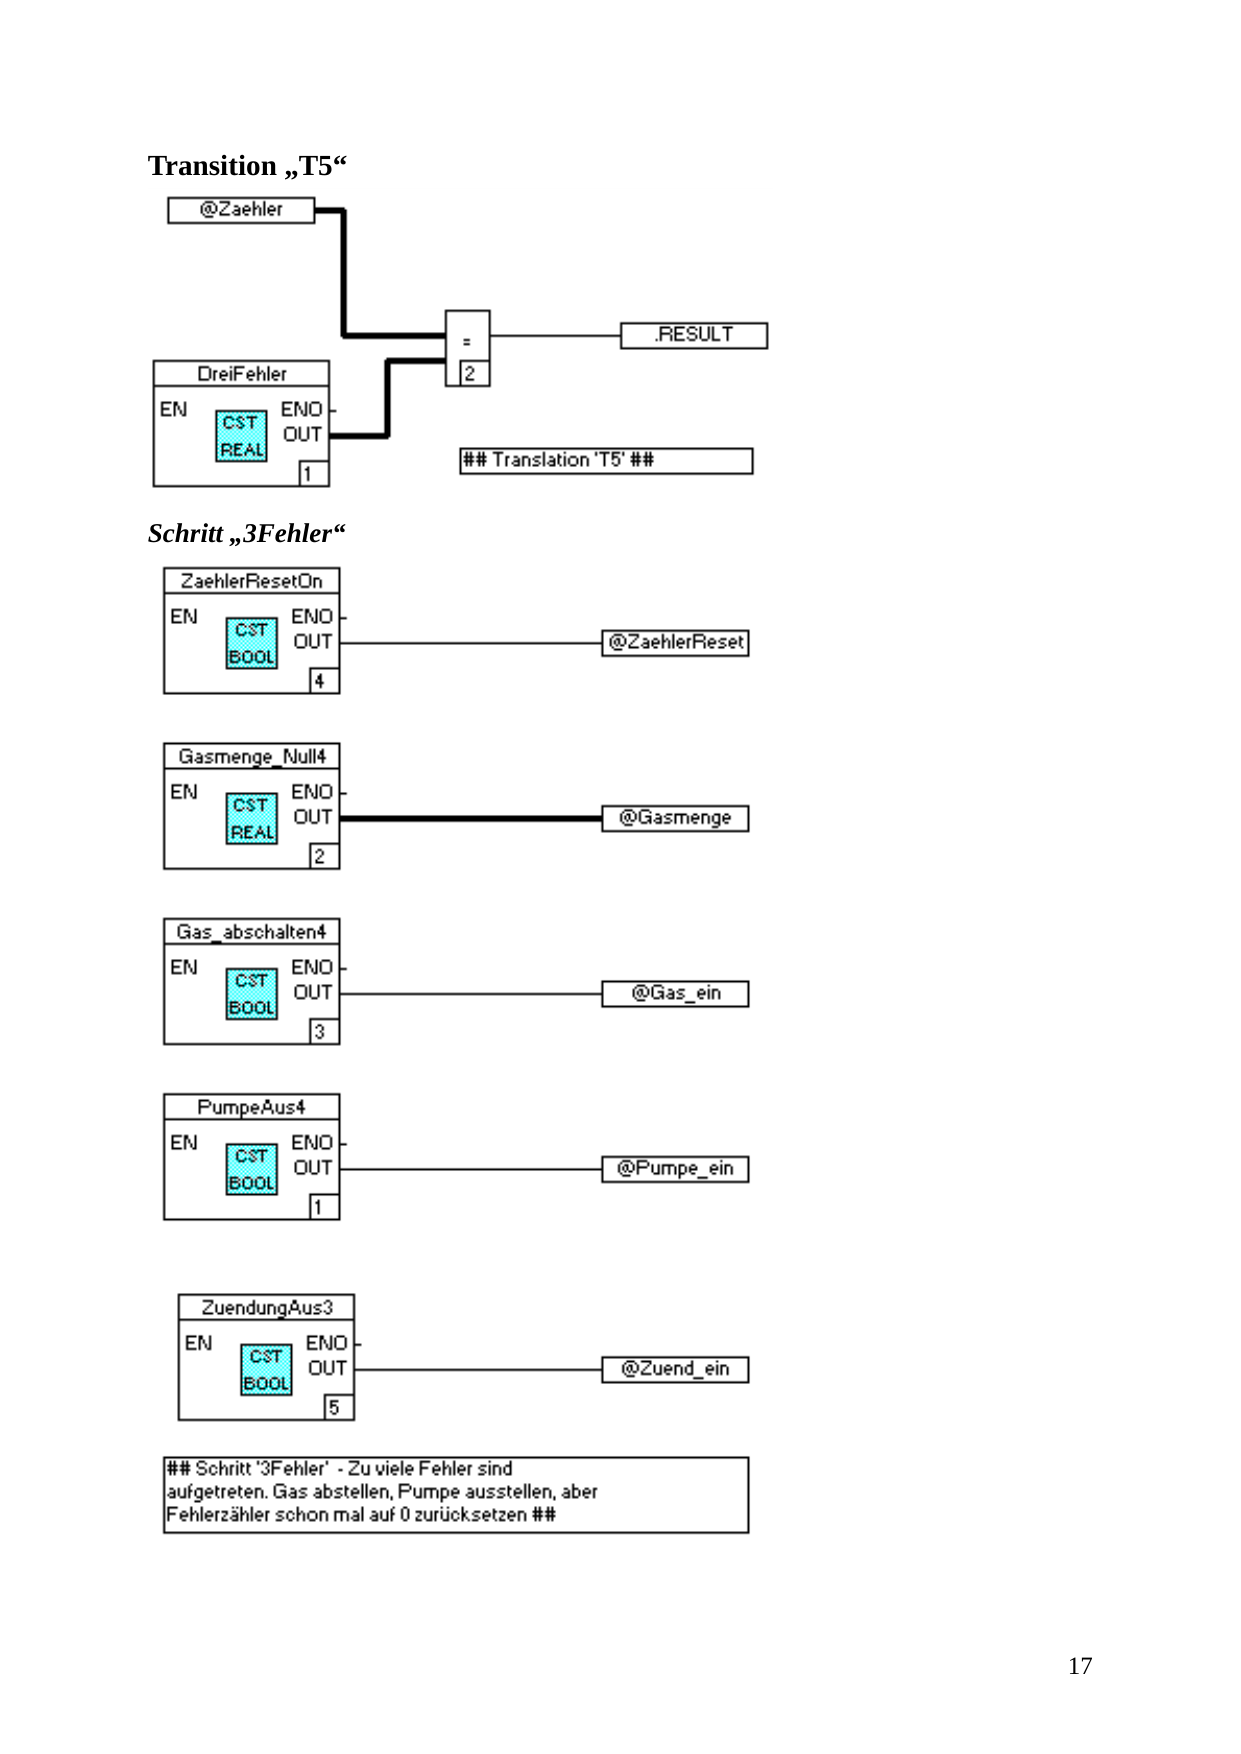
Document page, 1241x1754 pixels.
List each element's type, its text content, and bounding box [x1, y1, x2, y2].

subtitle Schritt „3Fehler“ [148, 517, 1093, 548]
subtitle Transition „T5“ [148, 148, 1093, 181]
picture [147, 554, 773, 1551]
picture [147, 187, 773, 492]
